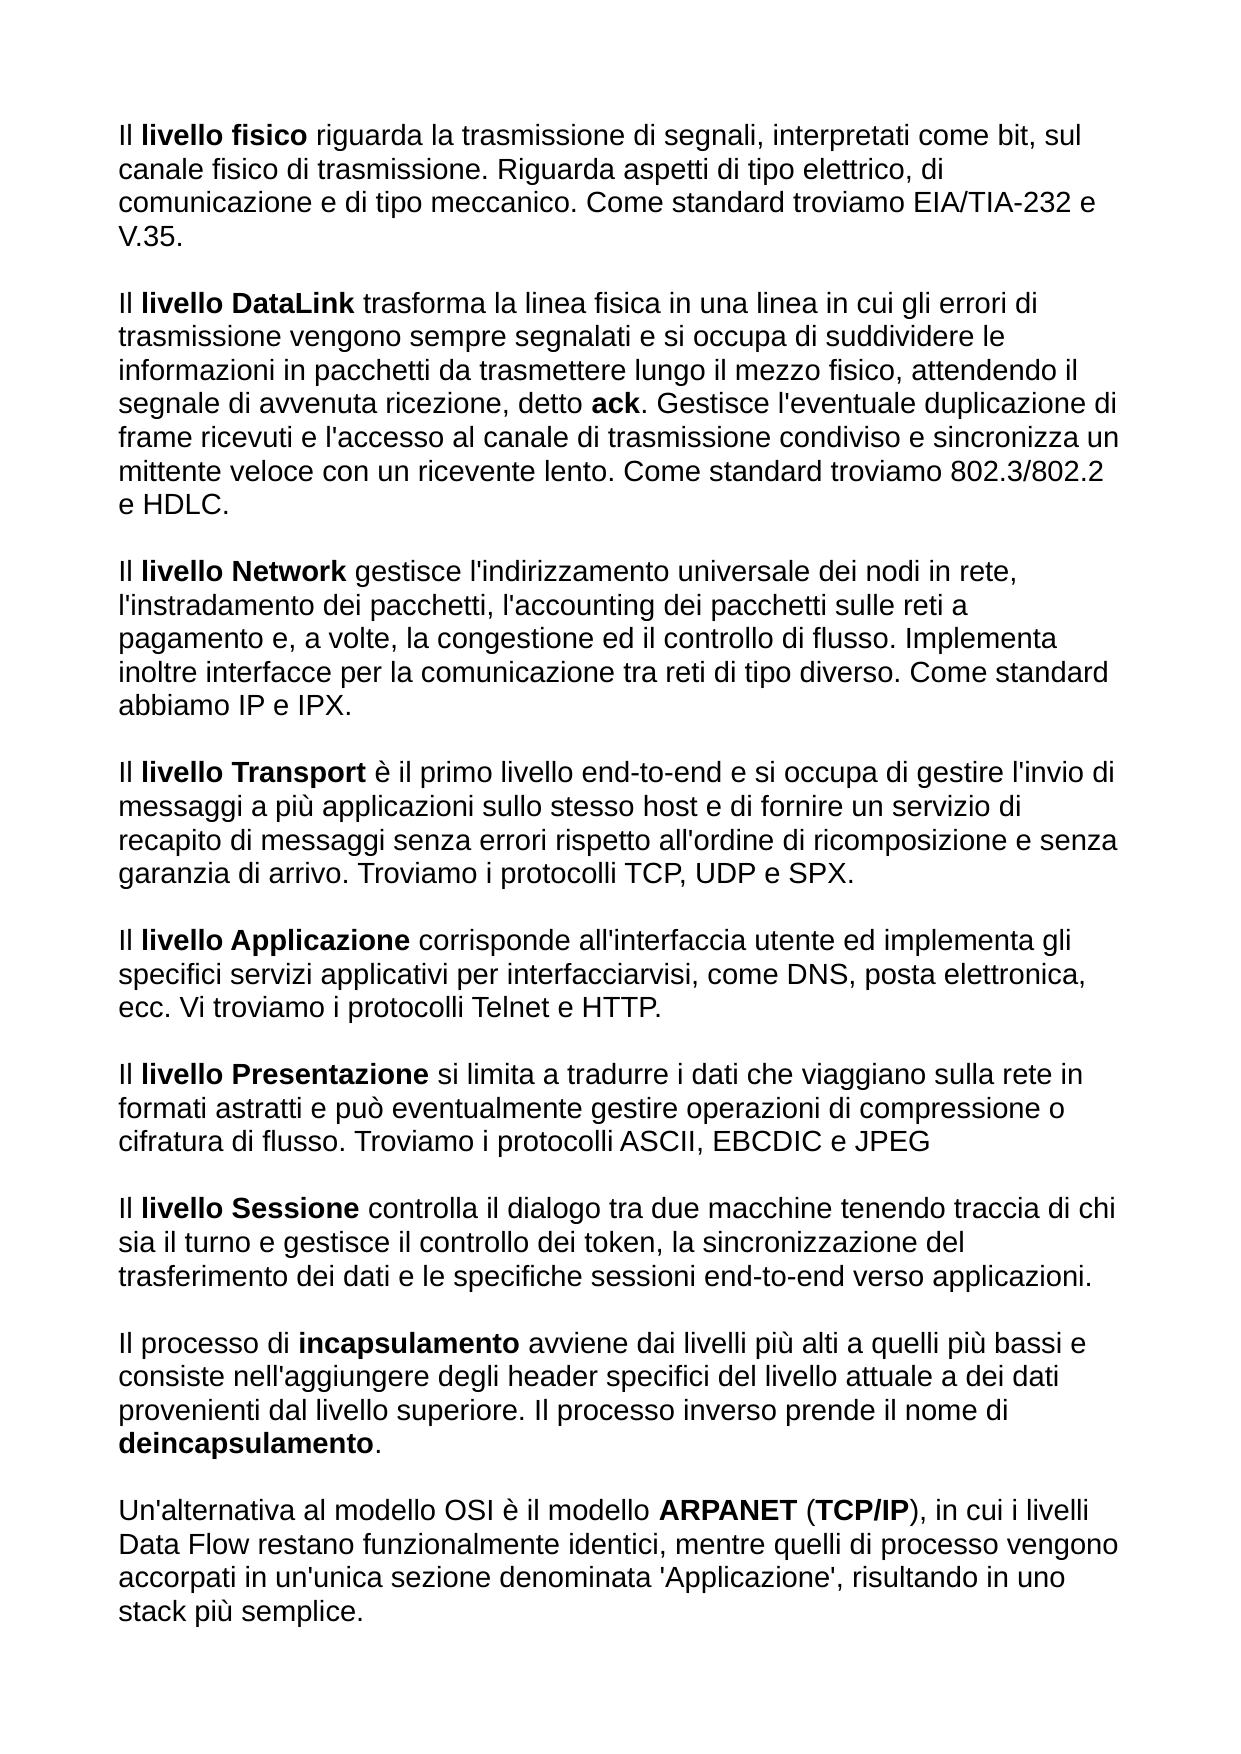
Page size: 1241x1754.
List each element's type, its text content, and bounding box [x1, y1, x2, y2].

text Il livello Sessione controlla il dialogo tra due macchine tenendo traccia di chi sia il turno e gestisce il controllo dei token, la sincronizzazione del trasferimento dei dati e le specifiche sessioni end-to-end verso applicazioni. [118, 1191, 1122, 1292]
text Il livello Network gestisce l'indirizzamento universale dei nodi in rete, l'instradamento dei pacchetti, l'accounting dei pacchetti sulle reti a pagamento e, a volte, la congestione ed il controllo di flusso. Implementa inoltre interfacce per la comunicazione tra reti di tipo diverso. Come standard abbiamo IP e IPX. [118, 554, 1122, 722]
text Il livello Applicazione corrisponde all'interfaccia utente ed implementa gli specifici servizi applicativi per interfacciarvisi, come DNS, posta elettronica, ecc. Vi troviamo i protocolli Telnet e HTTP. [118, 923, 1122, 1024]
text Il livello Presentazione si limita a tradurre i dati che viaggiano sulla rete in formati astratti e può eventualmente gestire operazioni di compressione o cifratura di flusso. Troviamo i protocolli ASCII, EBCDIC e JPEG [118, 1057, 1122, 1158]
text Il livello Transport è il primo livello end-to-end e si occupa di gestire l'invio di messaggi a più applicazioni sullo stesso host e di fornire un servizio di recapito di messaggi senza errori rispetto all'ordine di ricomposizione e senza garanzia di arrivo. Troviamo i protocolli TCP, UDP e SPX. [118, 755, 1122, 889]
text Un'alternativa al modello OSI è il modello ARPANET (TCP/IP), in cui i livelli Data Flow restano funzionalmente identici, mentre quelli di processo vengono accorpati in un'unica sezione denominata 'Applicazione', risultando in uno stack più semplice. [118, 1493, 1122, 1627]
text Il processo di incapsulamento avviene dai livelli più alti a quelli più bassi e consiste nell'aggiungere degli header specifici del livello attuale a dei dati provenienti dal livello superiore. Il processo inverso prende il nome di deincapsulamento. [118, 1326, 1122, 1460]
text Il livello fisico riguarda la trasmissione di segnali, interpretati come bit, sul canale fisico di trasmissione. Riguarda aspetti di tipo elettrico, di comunicazione e di tipo meccanico. Come standard troviamo EIA/TIA-232 e V.35. [118, 118, 1122, 252]
text Il livello DataLink trasforma la linea fisica in una linea in cui gli errori di trasmissione vengono sempre segnalati e si occupa di suddividere le informazioni in pacchetti da trasmettere lungo il mezzo fisico, attendendo il segnale di avvenuta ricezione, detto ack. Gestisce l'eventuale duplicazione di frame ricevuti e l'accesso al canale di trasmissione condiviso e sincronizza un mittente veloce con un ricevente lento. Come standard troviamo 802.3/802.2 e HDLC. [118, 286, 1122, 521]
